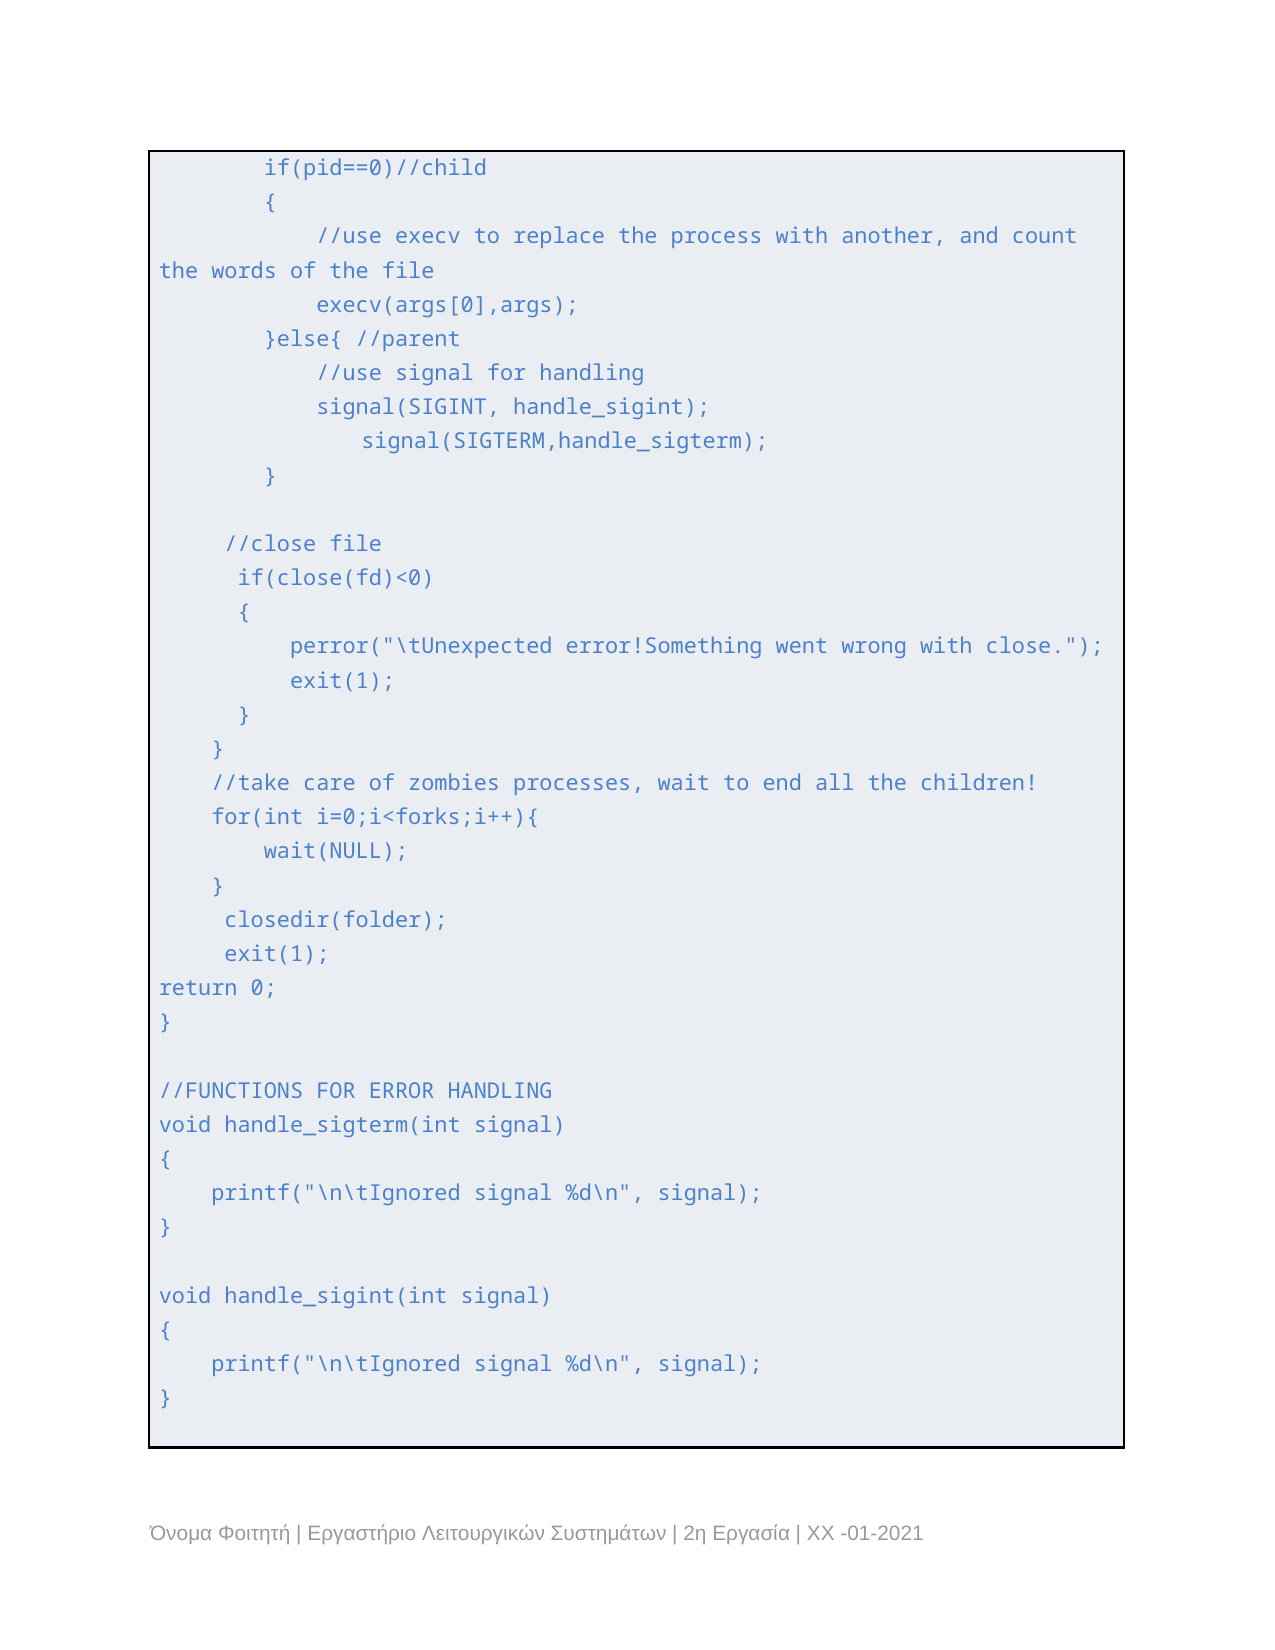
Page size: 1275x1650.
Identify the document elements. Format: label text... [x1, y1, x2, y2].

table_header if(pid==0)//child { //use execv to replace the process with another, and count the words of the file execv(args[0],args); }else{ //parent //use signal for handling signal(SIGINT, handle_sigint); signal(SIGTERM,handle_sigterm); } //close file if(close(fd)<0) { perror("\tUnexpected error!Something went wrong with close."); exit(1); } } //take care of zombies processes, wait to end all the children! for(int i=0;i<forks;i++){ wait(NULL); } closedir(folder); exit(1); return 0; } //FUNCTIONS FOR ERROR HANDLING void handle_sigterm(int signal) { printf("\n\tIgnored signal %d\n", signal); } void handle_sigint(int signal) { printf("\n\tIgnored signal %d\n", signal); } [150, 152, 1123, 1446]
